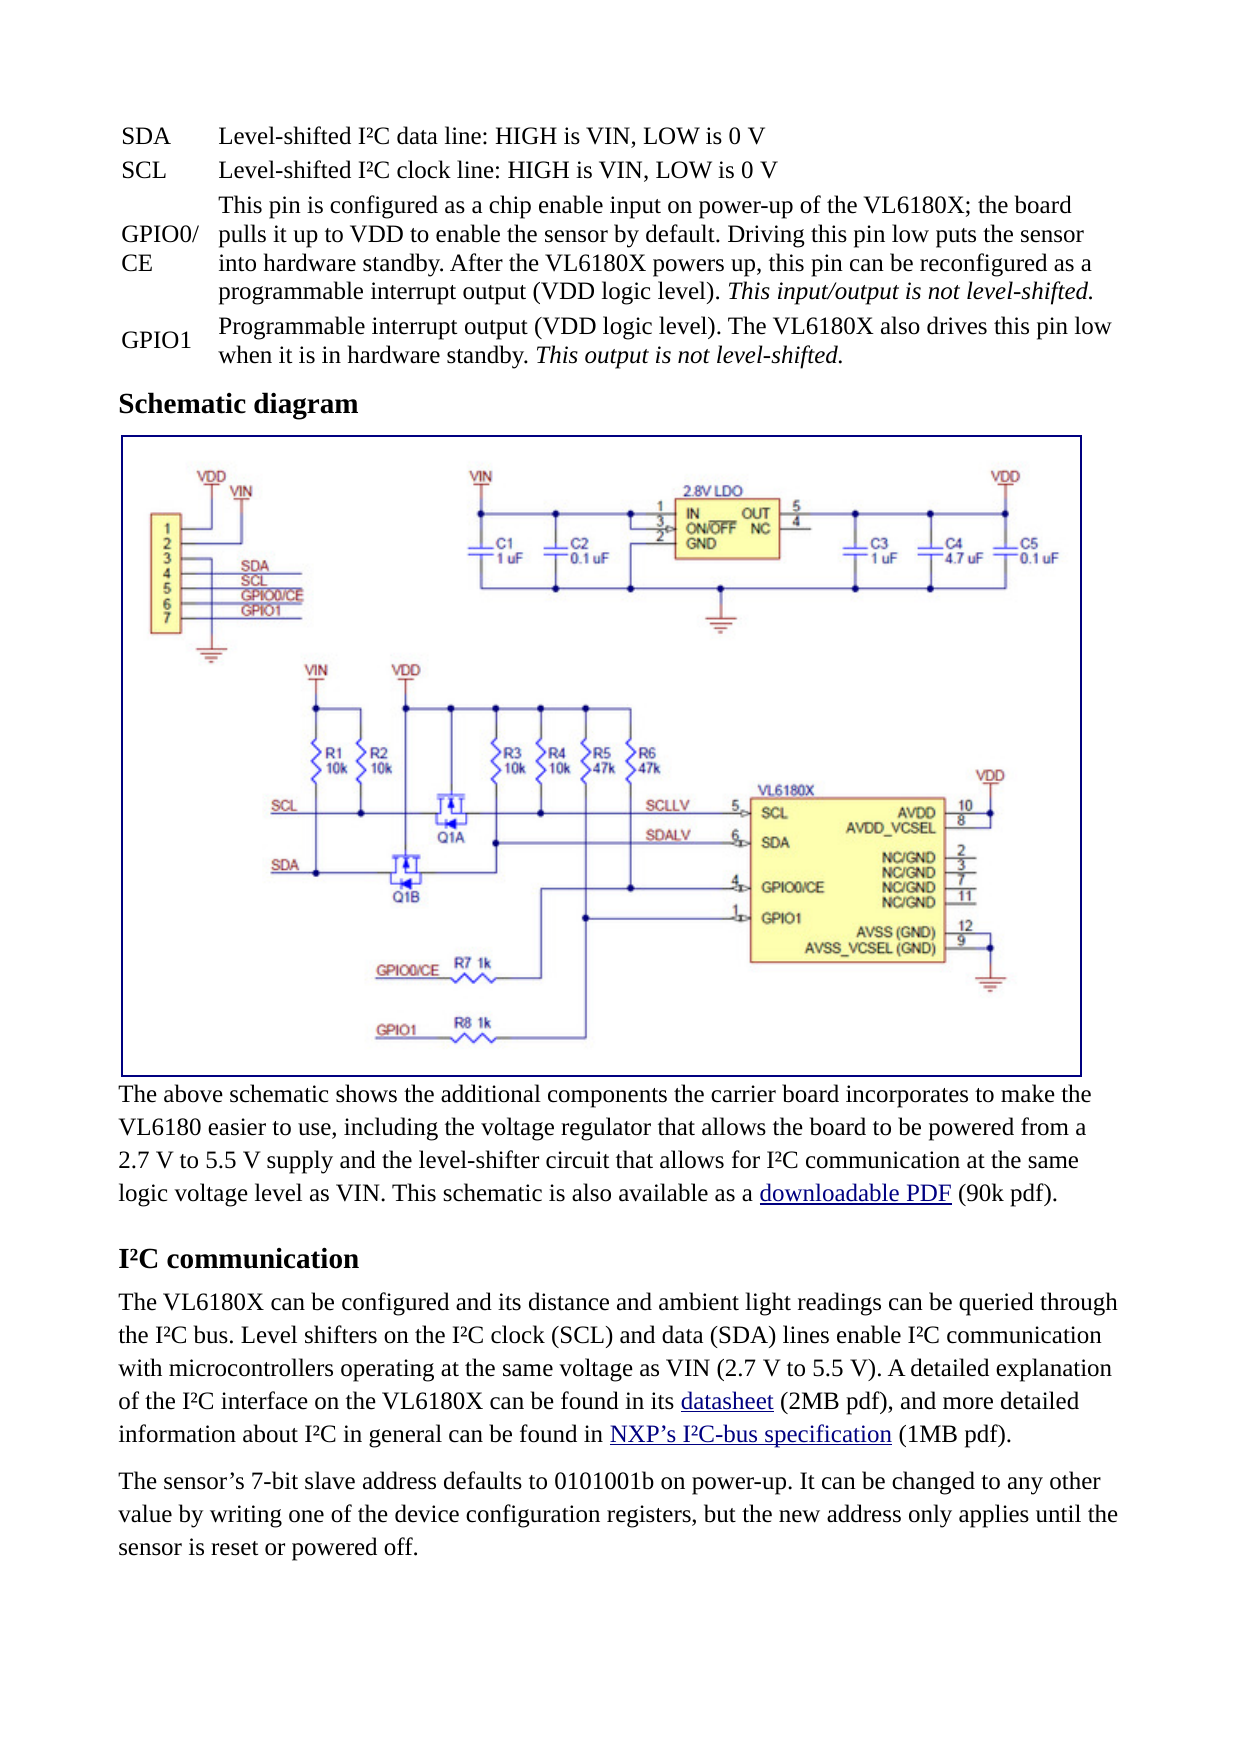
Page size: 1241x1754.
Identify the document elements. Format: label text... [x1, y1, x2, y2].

subtitle I²C communication [118, 1241, 1122, 1274]
text The sensor’s 7-bit slave address defaults to 0101001b on power-up. It can be changed to any other value by writing one of the device configuration registers, but the new address only applies until the sensor is reset or powered off. [118, 1466, 1122, 1561]
table_cell SCL [118, 153, 215, 187]
text The above schematic shows the additional components the carrier board incorporates to make the VL6180 easier to use, including the voltage regulator that allows the board to be powered from a 2.7 V to 5.5 V supply and the level-shifter circuit that allows for I²C communication at the same logic voltage level as VIN. This schematic is also available as a downloadable PDF (90k pdf). [118, 1079, 1122, 1207]
table_cell Level-shifted I²C clock line: HIGH is VIN, LOW is 0 V [215, 153, 1122, 187]
table_cell GPIO1 [118, 308, 215, 371]
table_cell This pin is configured as a chip enable input on power-up of the VL6180X; the board pulls it up to VDD to enable the sensor by default. Driving this pin low puts the sensor into hardware standby. After the VL6180X powers up, this pin can be reconfigured as a programmable interrupt output (VDD logic level). This input/output is not level-shifted. [215, 187, 1122, 308]
picture [123, 437, 1080, 1075]
text The VL6180X can be configured and its distance and ambient light readings can be queried through the I²C bus. Level shifters on the I²C clock (SCL) and data (SDA) lines enable I²C communication with microcontrollers operating at the same voltage as VIN (2.7 V to 5.5 V). A detailed explanation of the I²C interface on the VL6180X can be found in its datasheet (2MB pdf), and more detailed information about I²C in general can be found in NXP’s I²C-bus specification (1MB pdf). [118, 1287, 1122, 1448]
subtitle Schematic diagram [118, 386, 1122, 419]
table_cell GPIO0/CE [118, 187, 215, 308]
table_header [118, 432, 1094, 1079]
table_cell Level-shifted I²C data line: HIGH is VIN, LOW is 0 V [215, 118, 1122, 153]
table_cell SDA [118, 118, 215, 153]
table_cell Programmable interrupt output (VDD logic level). The VL6180X also drives this pin low when it is in hardware standby. This output is not level-shifted. [215, 308, 1122, 371]
